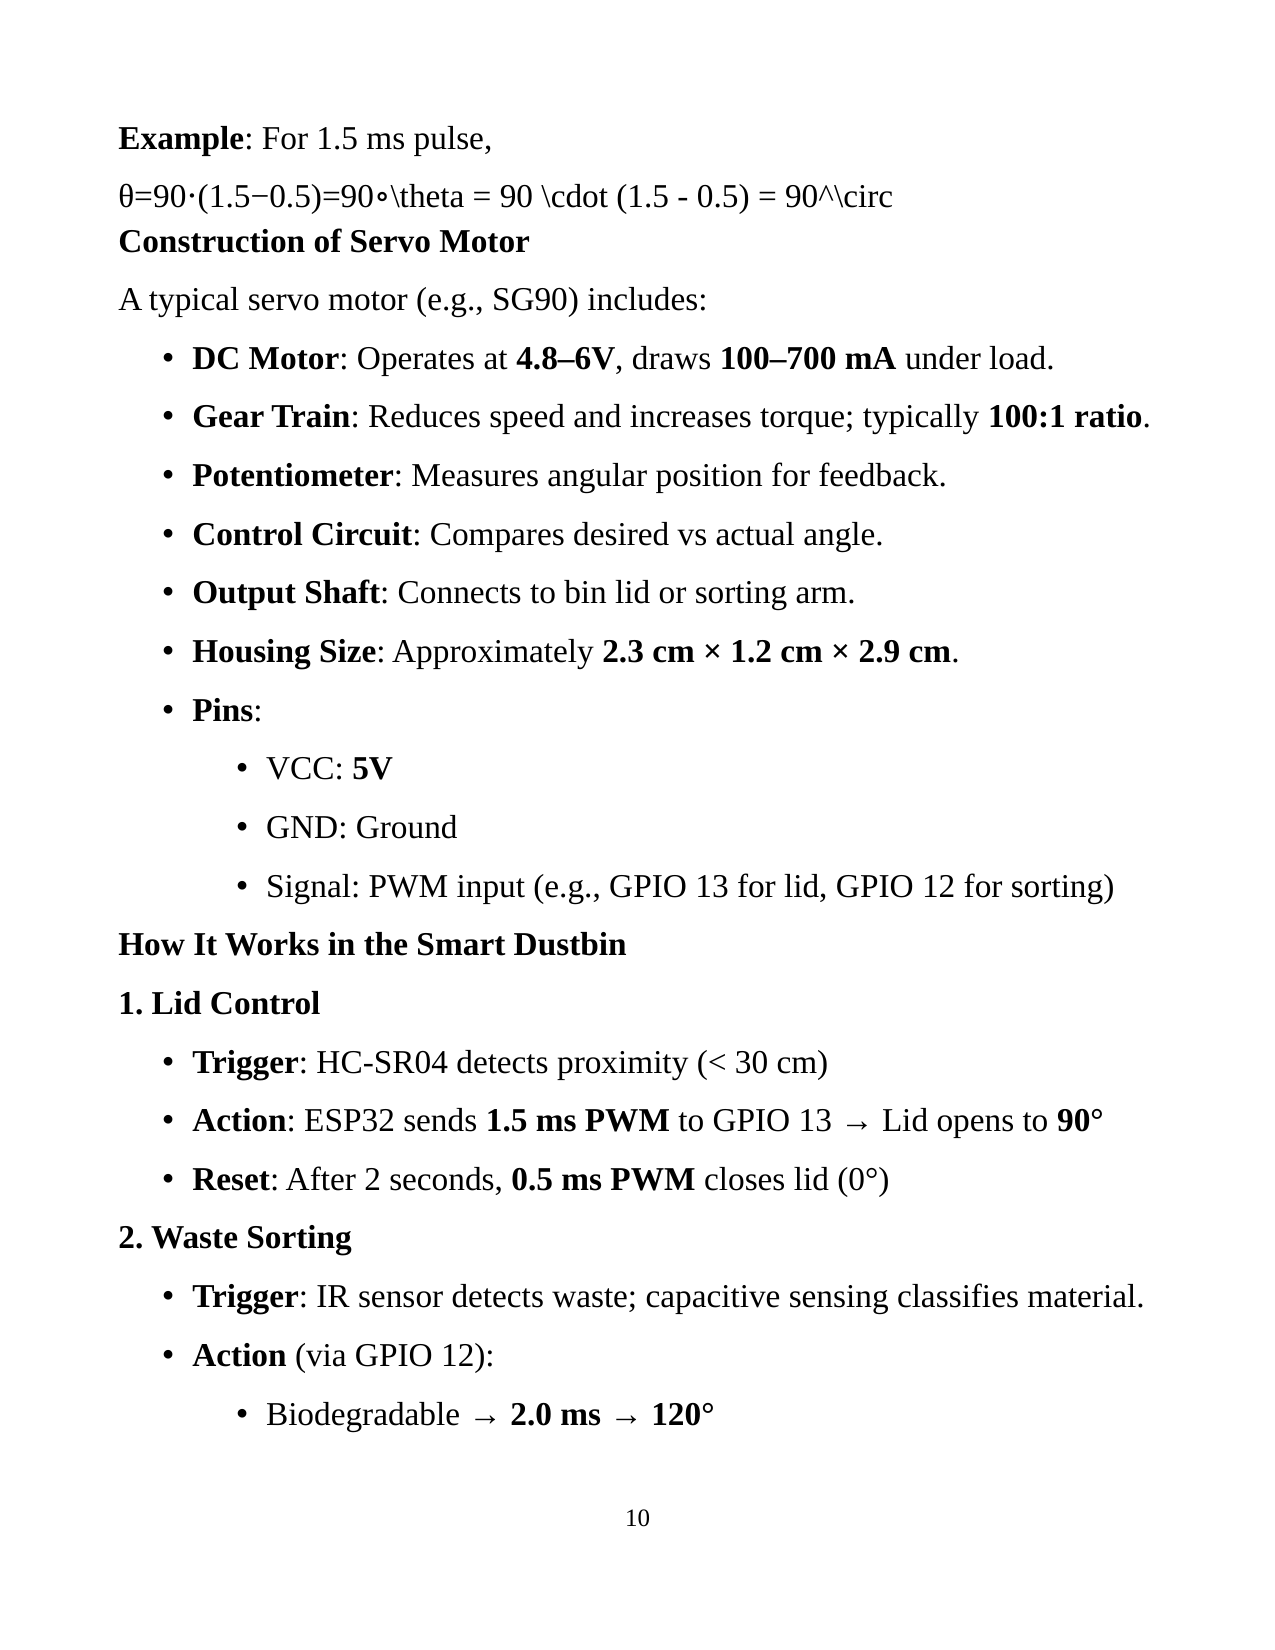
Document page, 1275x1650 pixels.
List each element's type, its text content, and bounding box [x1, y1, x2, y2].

subtitle 1. Lid Control [118, 983, 1157, 1022]
subtitle Construction of Servo Motor [118, 221, 1157, 259]
list Housing Size: Approximately 2.3 cm × 1.2 cm × 2.9 cm. [162, 631, 1157, 670]
text A typical servo motor (e.g., SG90) includes: [118, 279, 1157, 318]
list Output Shaft: Connects to bin lid or sorting arm. [162, 573, 1157, 611]
list Pins: [162, 690, 1157, 728]
list Gear Train: Reduces speed and increases torque; typically 100:1 ratio. [162, 397, 1157, 435]
list Reset: After 2 seconds, 0.5 ms PWM closes lid (0°) [162, 1159, 1157, 1197]
list Potentiometer: Measures angular position for feedback. [162, 455, 1157, 494]
list GND: Ground [236, 807, 1157, 846]
list Trigger: IR sensor detects waste; capacitive sensing classifies material. [162, 1276, 1157, 1315]
list Action (via GPIO 12): [162, 1335, 1157, 1373]
list VCC: 5V [236, 749, 1157, 787]
list Trigger: HC-SR04 detects proximity (< 30 cm) [162, 1042, 1157, 1080]
list Signal: PWM input (e.g., GPIO 13 for lid, GPIO 12 for sorting) [236, 866, 1157, 904]
list Action: ESP32 sends 1.5 ms PWM to GPIO 13 → Lid opens to 90° [162, 1101, 1157, 1139]
text Example: For 1.5 ms pulse, [118, 118, 1157, 156]
text θ=90⋅(1.5−0.5)=90∘\theta = 90 \cdot (1.5 - 0.5) = 90^\circ [118, 177, 1157, 215]
list Biodegradable → 2.0 ms → 120° [236, 1394, 1157, 1432]
subtitle How It Works in the Smart Dustbin [118, 924, 1157, 963]
list DC Motor: Operates at 4.8–6V, draws 100–700 mA under load. [162, 338, 1157, 376]
subtitle 2. Waste Sorting [118, 1218, 1157, 1256]
list Control Circuit: Compares desired vs actual angle. [162, 514, 1157, 552]
